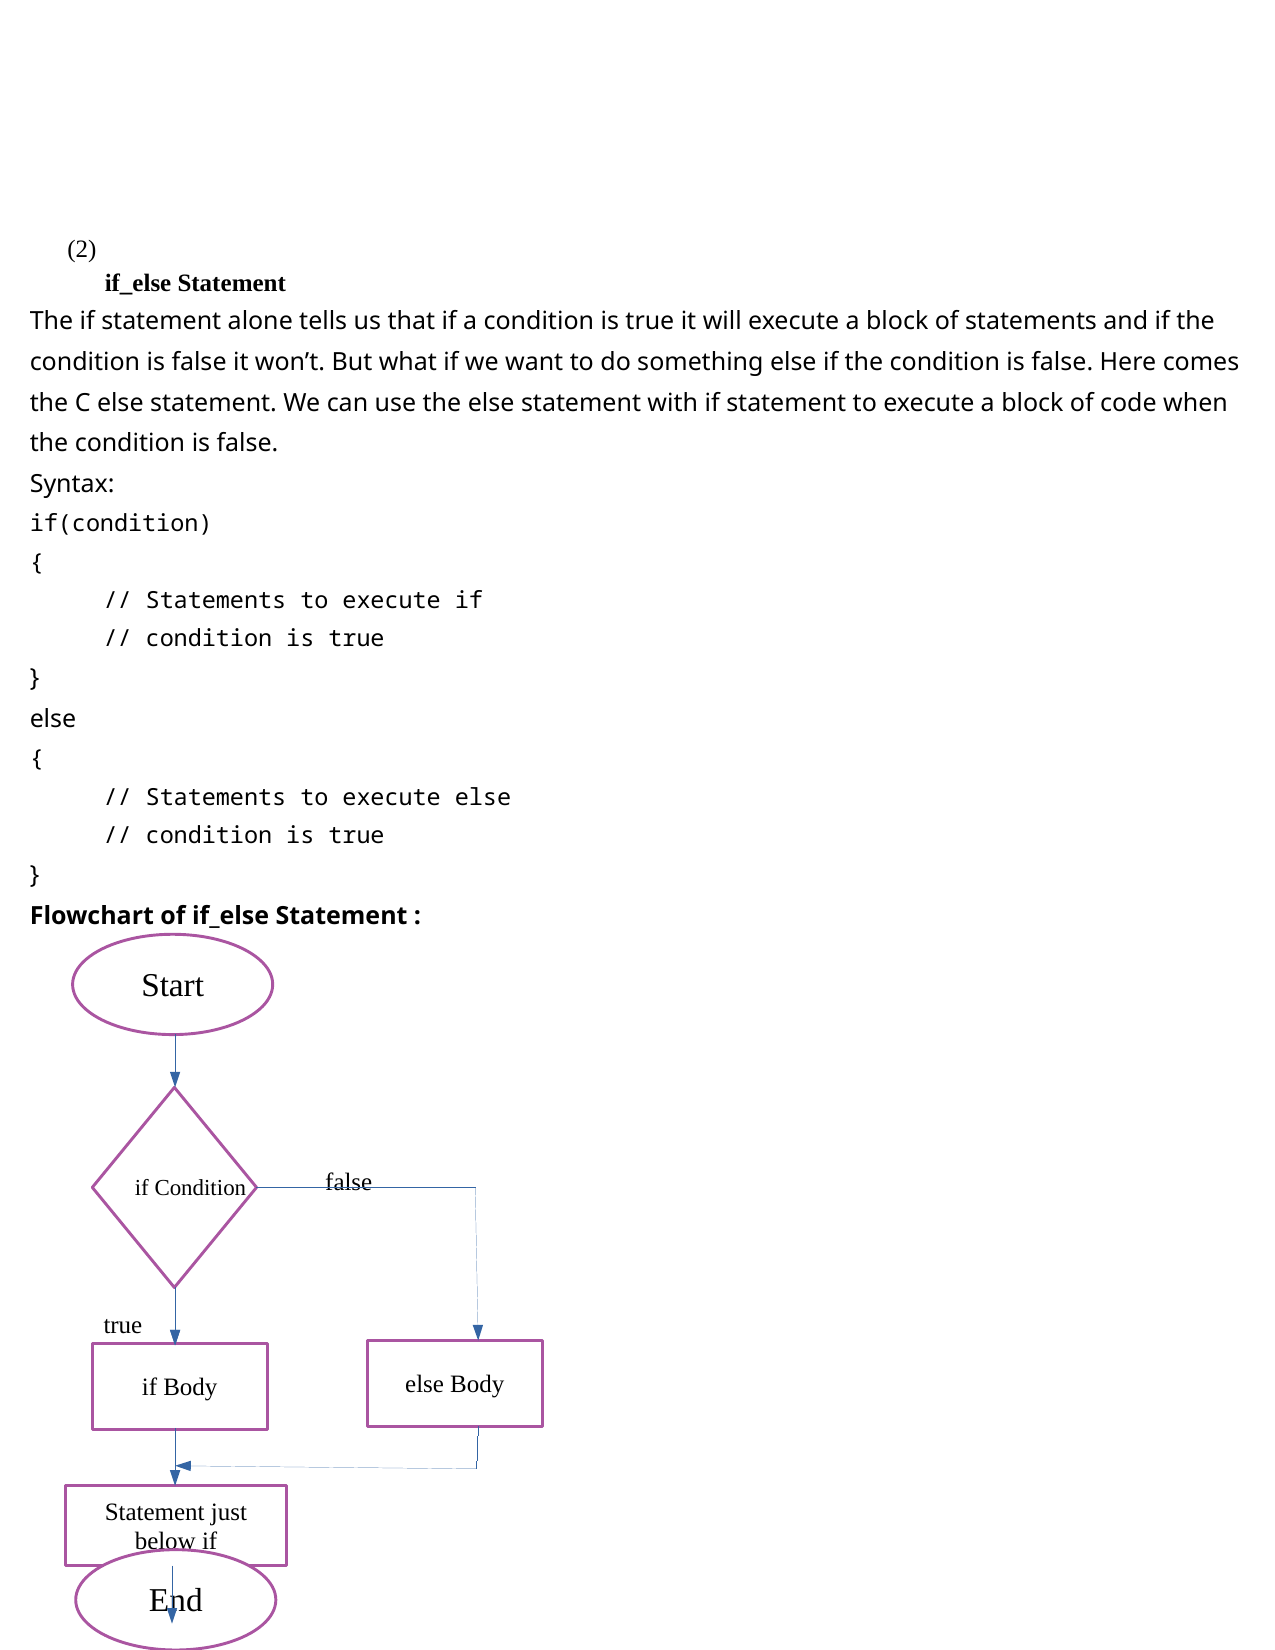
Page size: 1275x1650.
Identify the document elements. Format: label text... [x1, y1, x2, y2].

list if_else Statement [67, 268, 1246, 297]
text else [29, 701, 1246, 735]
text [176, 1310, 477, 1339]
text if(condition) [29, 507, 1246, 539]
text // condition is true [29, 818, 1246, 850]
text true [29, 1310, 175, 1339]
text false [29, 1167, 106, 1196]
text The if statement alone tells us that if a condition is true it will execute a block of statements and if the condition is false it won’t. But what if we want to do something else if the condition is false. Here comes the C else statement. We can use the else statement with if statement to execute a block of code when the condition is false. Syntax: [29, 303, 1246, 500]
text { [29, 545, 1246, 577]
text // Statements to execute if [29, 583, 1246, 615]
text { [29, 742, 1246, 774]
text Flowchart of if_else Statement : [29, 898, 1246, 932]
text [478, 1310, 1246, 1339]
text } [29, 660, 1246, 694]
text // Statements to execute else [29, 780, 1246, 812]
text false [243, 1167, 1246, 1196]
text } [29, 857, 1246, 891]
text // condition is true [29, 622, 1246, 654]
text false [253, 1188, 475, 1196]
